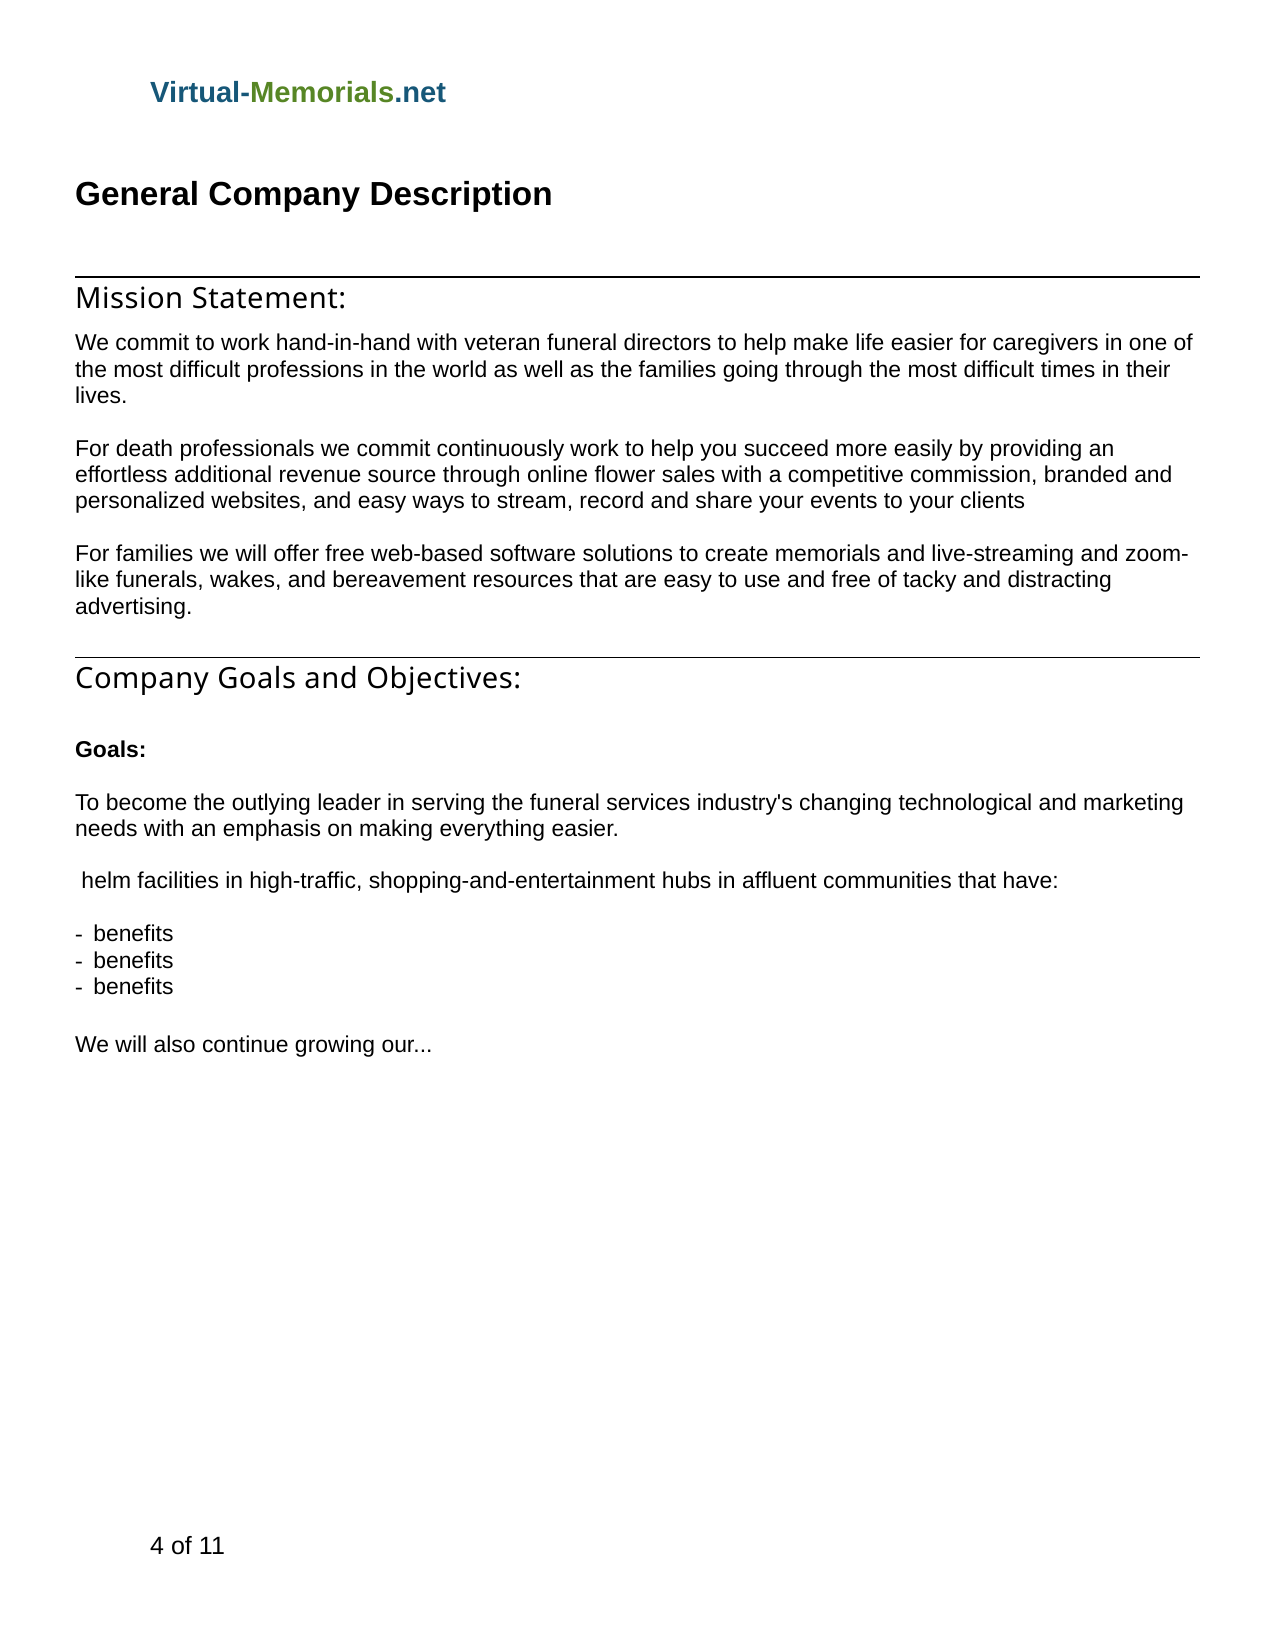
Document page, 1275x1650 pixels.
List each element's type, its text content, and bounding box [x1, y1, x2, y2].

subtitle General Company Description [75, 174, 1200, 212]
text For death professionals we commit continuously work to help you succeed more easily by providing an effortless additional revenue source through online flower sales with a competitive commission, branded and personalized websites, and easy ways to stream, record and share your events to your clients [75, 434, 1200, 514]
text To become the outlying leader in serving the funeral services industry's changing technological and marketing needs with an emphasis on making everything easier. [75, 788, 1200, 841]
list benefits [75, 920, 1200, 947]
text We will also continue growing our... [75, 1031, 1200, 1057]
list benefits [75, 947, 1200, 973]
text Goals: [75, 736, 1200, 762]
text For families we will offer free web-based software solutions to create memorials and live-streaming and zoom-like funerals, wakes, and bereavement resources that are easy to use and free of tacky and distracting advertising. [75, 540, 1200, 619]
subtitle Company Goals and Objectives: [75, 658, 1200, 697]
text We commit to work hand-in-hand with veteran funeral directors to help make life easier for caregivers in one of the most difficult professions in the world as well as the families going through the most difficult times in their lives. [75, 329, 1200, 408]
list benefits [75, 973, 1200, 999]
subtitle Mission Statement: [75, 278, 1200, 317]
text helm facilities in high-traffic, shopping-and-entertainment hubs in affluent communities that have: [75, 867, 1200, 894]
